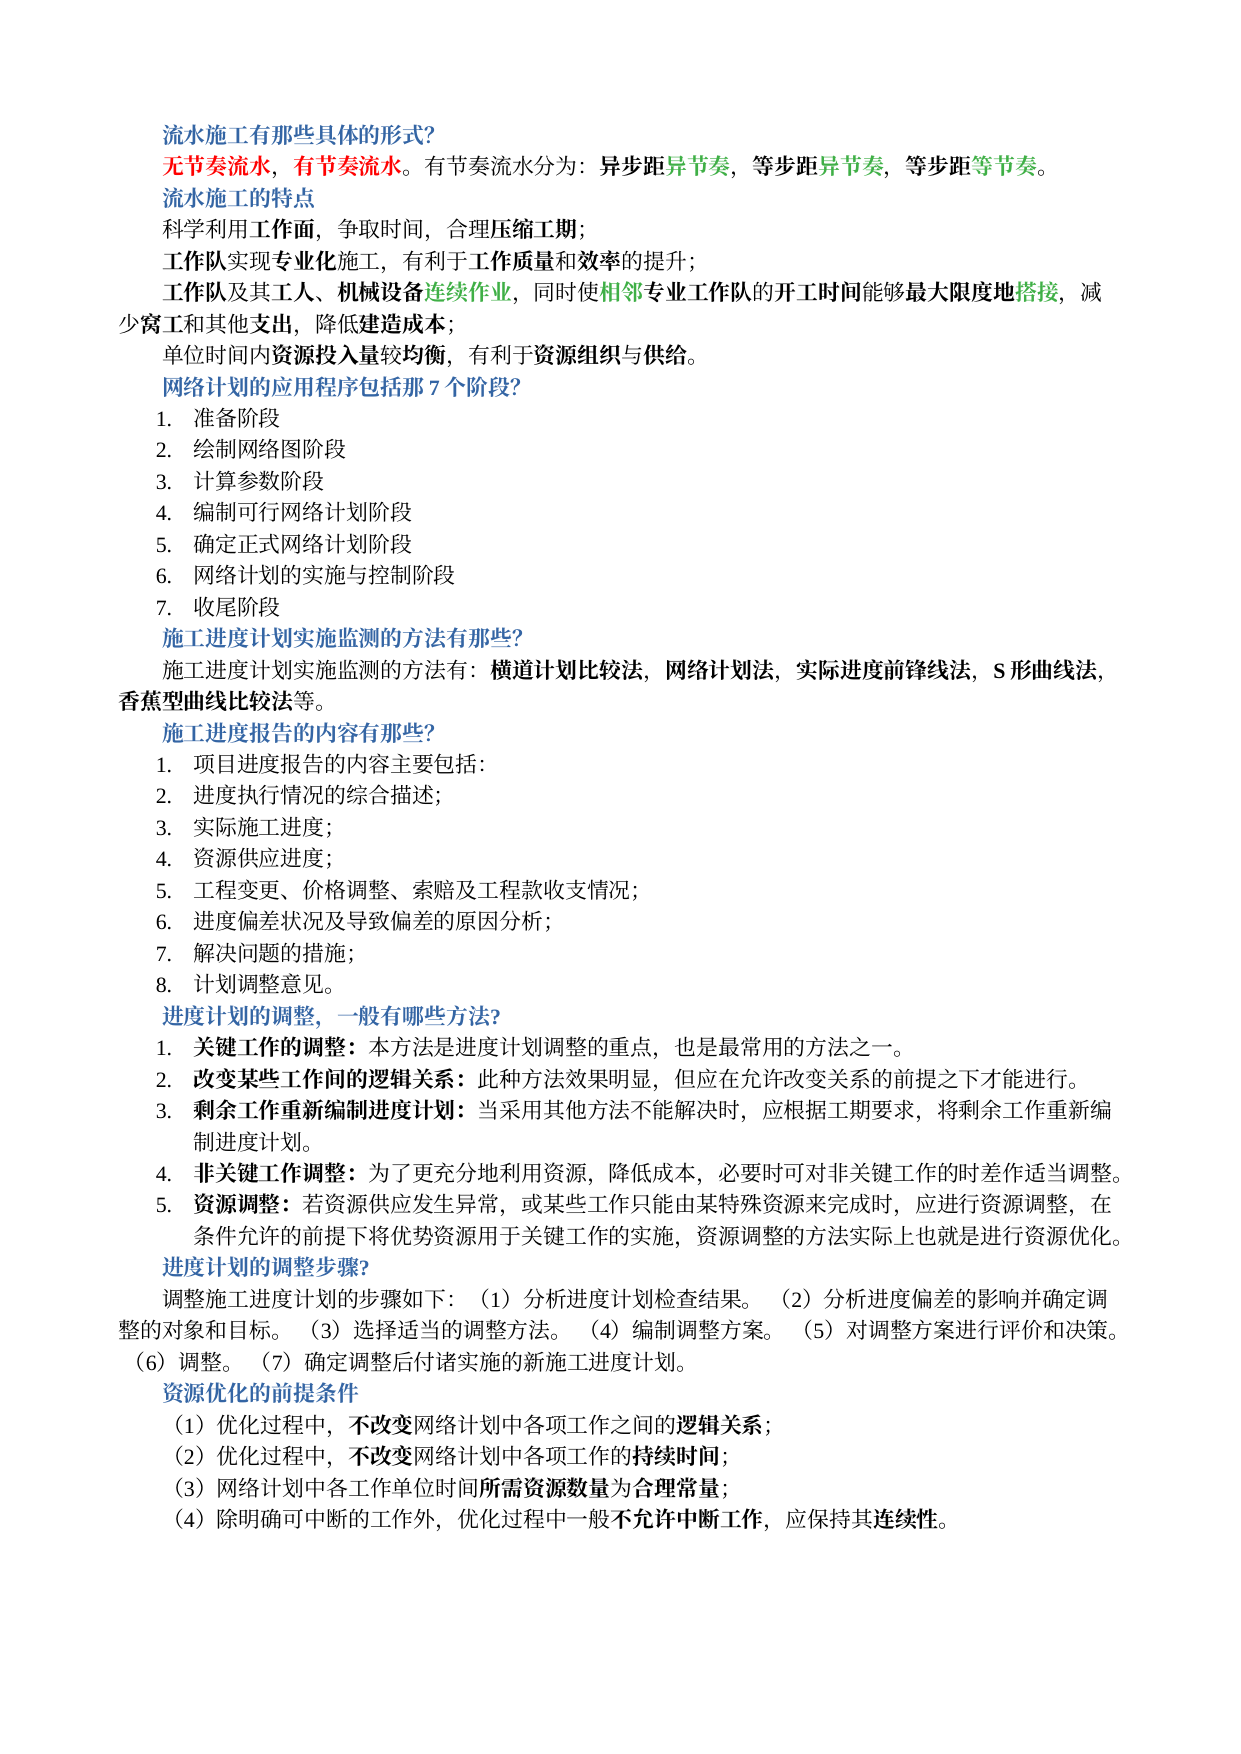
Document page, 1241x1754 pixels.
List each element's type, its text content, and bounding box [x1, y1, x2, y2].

subtitle 施工进度计划实施监测的方法有那些？ [118, 621, 1122, 653]
list 实际施工进度； [156, 810, 1122, 842]
list 进度执行情况的综合描述； [156, 779, 1122, 810]
list 改变某些工作间的逻辑关系：此种方法效果明显，但应在允许改变关系的前提之下才能进行。 [156, 1062, 1122, 1093]
list 资源供应进度； [156, 842, 1122, 873]
subtitle 流水施工有那些具体的形式？ [118, 118, 1122, 149]
list 确定正式网络计划阶段 [156, 527, 1122, 558]
list 解决问题的措施； [156, 936, 1122, 967]
list 资源调整：若资源供应发生异常，或某些工作只能由某特殊资源来完成时，应进行资源调整，在条件允许的前提下将优势资源用于关键工作的实施，资源调整的方法实际上也就是进行资源优化。 [156, 1188, 1122, 1251]
list 工程变更、价格调整、索赔及工程款收支情况； [156, 873, 1122, 904]
list 关键工作的调整：本方法是进度计划调整的重点，也是最常用的方法之一。 [156, 1030, 1122, 1062]
text 无节奏流水，有节奏流水。有节奏流水分为：异步距异节奏，等步距异节奏，等步距等节奏。 [118, 149, 1122, 181]
text 单位时间内资源投入量较均衡，有利于资源组织与供给。 [118, 338, 1122, 370]
list 进度偏差状况及导致偏差的原因分析； [156, 904, 1122, 936]
text 工作队及其工人、机械设备连续作业，同时使相邻专业工作队的开工时间能够最大限度地搭接，减少窝工和其他支出，降低建造成本； [118, 275, 1122, 338]
text 施工进度计划实施监测的方法有：横道计划比较法，网络计划法，实际进度前锋线法，S形曲线法，香蕉型曲线比较法等。 [118, 653, 1122, 716]
text （1）优化过程中，不改变网络计划中各项工作之间的逻辑关系； [118, 1408, 1122, 1439]
text （4）除明确可中断的工作外，优化过程中一般不允许中断工作，应保持其连续性。 [118, 1502, 1122, 1534]
subtitle 网络计划的应用程序包括那7个阶段？ [118, 370, 1122, 401]
subtitle 施工进度报告的内容有那些？ [118, 716, 1122, 747]
list 非关键工作调整：为了更充分地利用资源，降低成本，必要时可对非关键工作的时差作适当调整。 [156, 1156, 1122, 1188]
list 网络计划的实施与控制阶段 [156, 558, 1122, 590]
subtitle 进度计划的调整，一般有哪些方法? [118, 999, 1122, 1030]
subtitle 进度计划的调整步骤? [118, 1251, 1122, 1282]
subtitle 流水施工的特点 [118, 181, 1122, 212]
list 计划调整意见。 [156, 967, 1122, 999]
list 准备阶段 [156, 401, 1122, 433]
text （3）网络计划中各工作单位时间所需资源数量为合理常量； [118, 1471, 1122, 1502]
list 绘制网络图阶段 [156, 433, 1122, 464]
subtitle 资源优化的前提条件 [118, 1376, 1122, 1408]
list 计算参数阶段 [156, 464, 1122, 496]
text 工作队实现专业化施工，有利于工作质量和效率的提升； [118, 244, 1122, 275]
text 科学利用工作面，争取时间，合理压缩工期； [118, 212, 1122, 244]
list 项目进度报告的内容主要包括： [156, 747, 1122, 779]
list 剩余工作重新编制进度计划：当采用其他方法不能解决时，应根据工期要求，将剩余工作重新编制进度计划。 [156, 1093, 1122, 1156]
text （2）优化过程中，不改变网络计划中各项工作的持续时间； [118, 1439, 1122, 1471]
text 调整施工进度计划的步骤如下：（1）分析进度计划检查结果。 （2）分析进度偏差的影响并确定调整的对象和目标。 （3）选择适当的调整方法。 （4）编制调整方案。 （5）对调整方案进行评价和决策。 （6）调整。 （7）确定调整后付诸实施的新施工进度计划。 [118, 1282, 1122, 1376]
list 编制可行网络计划阶段 [156, 496, 1122, 527]
list 收尾阶段 [156, 590, 1122, 621]
